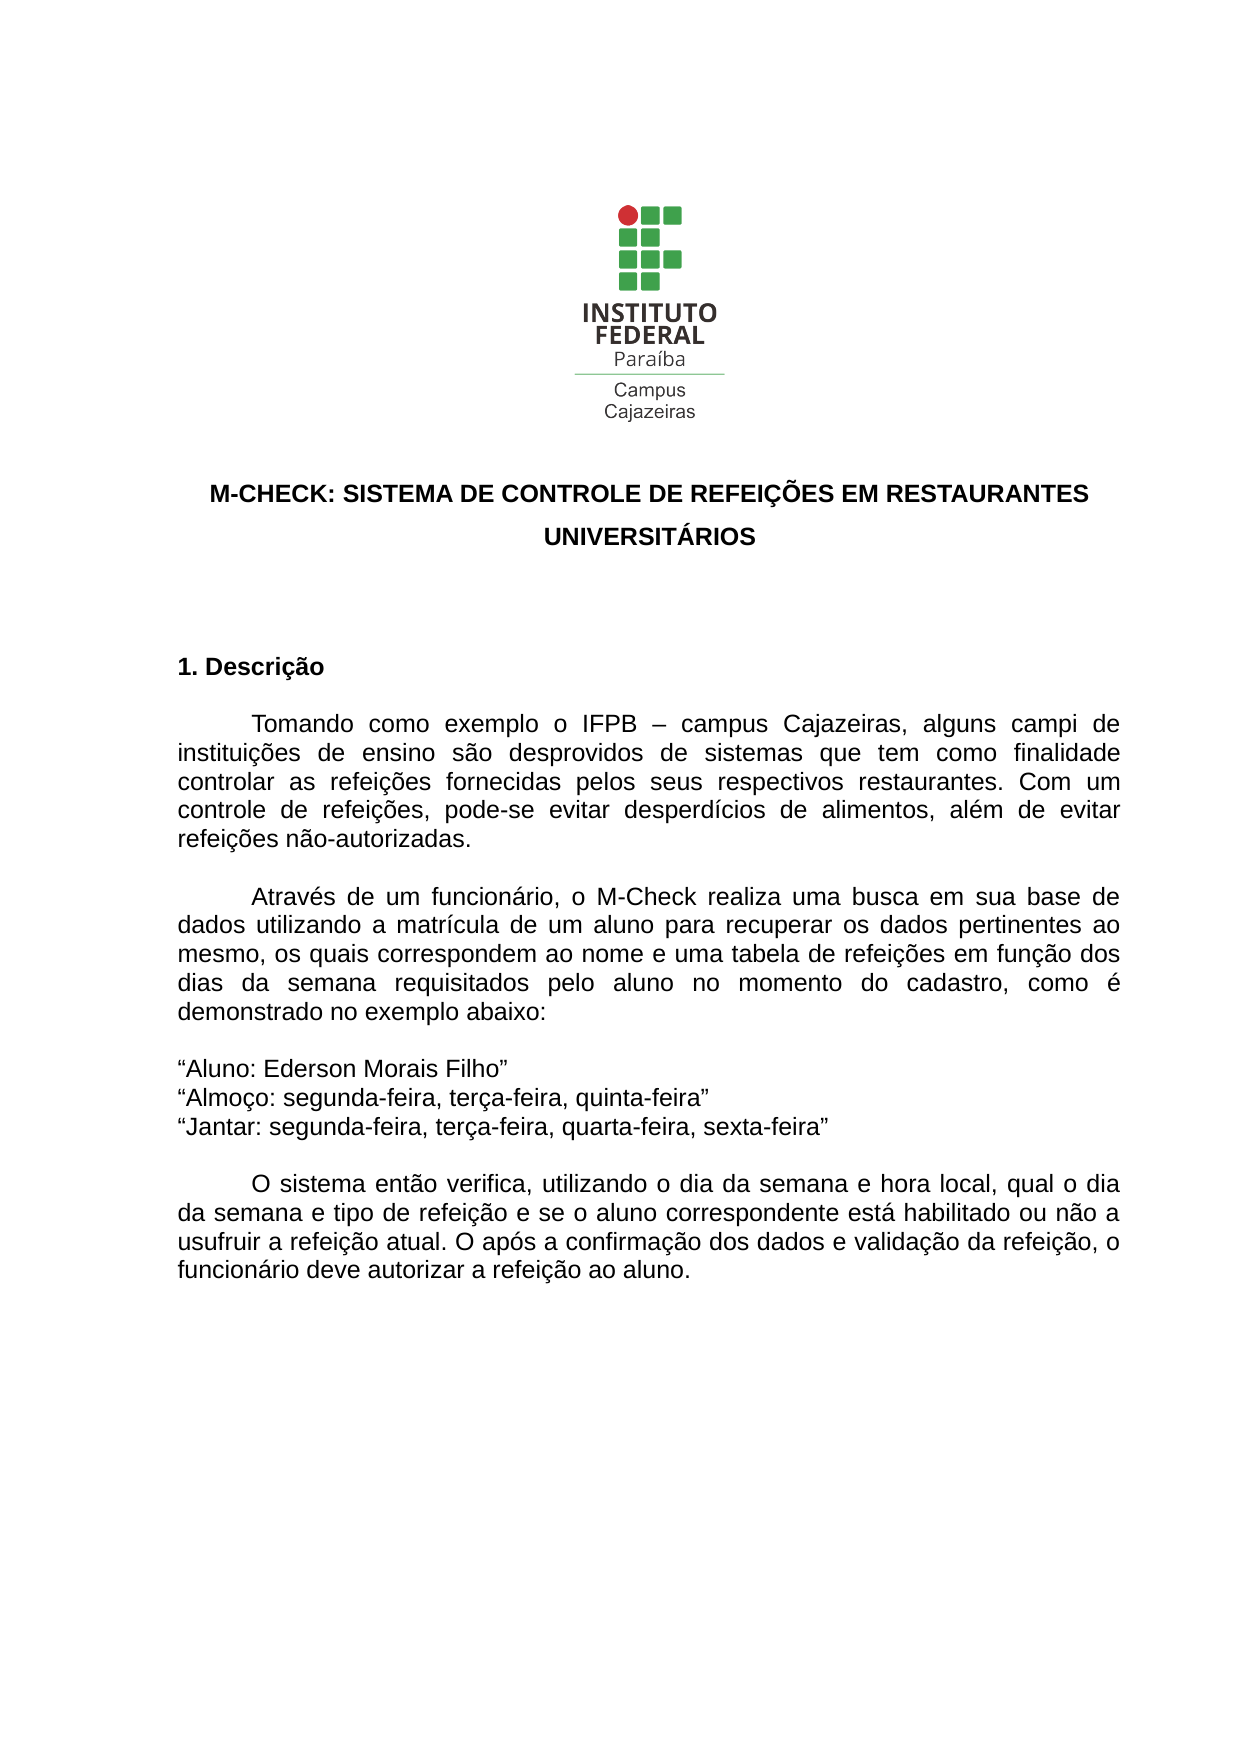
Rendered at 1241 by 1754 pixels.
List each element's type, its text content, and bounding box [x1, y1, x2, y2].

text “Almoço: segunda-feira, terça-feira, quinta-feira” [177, 1083, 1122, 1112]
text Tomando como exemplo o IFPB – campus Cajazeiras, alguns campi de instituições de ensino são desprovidos de sistemas que tem como finalidade controlar as refeições fornecidas pelos seus respectivos restaurantes. Com um controle de refeições, pode-se evitar desperdícios de alimentos, além de evitar refeições não-autorizadas. [177, 709, 1122, 853]
text M-CHECK: SISTEMA DE CONTROLE DE REFEIÇÕES EM RESTAURANTES UNIVERSITÁRIOS [177, 479, 1122, 551]
picture [574, 205, 725, 422]
text Através de um funcionário, o M-Check realiza uma busca em sua base de dados utilizando a matrícula de um aluno para recuperar os dados pertinentes ao mesmo, os quais correspondem ao nome e uma tabela de refeições em função dos dias da semana requisitados pelo aluno no momento do cadastro, como é demonstrado no exemplo abaixo: [177, 882, 1122, 1025]
text 1. Descrição [177, 652, 1122, 680]
text O sistema então verifica, utilizando o dia da semana e hora local, qual o dia da semana e tipo de refeição e se o aluno correspondente está habilitado ou não a usufruir a refeição atual. O após a confirmação dos dados e validação da refeição, o funcionário deve autorizar a refeição ao aluno. [177, 1169, 1122, 1284]
text “Aluno: Ederson Morais Filho” [177, 1054, 1122, 1083]
text “Jantar: segunda-feira, terça-feira, quarta-feira, sexta-feira” [177, 1112, 1122, 1140]
